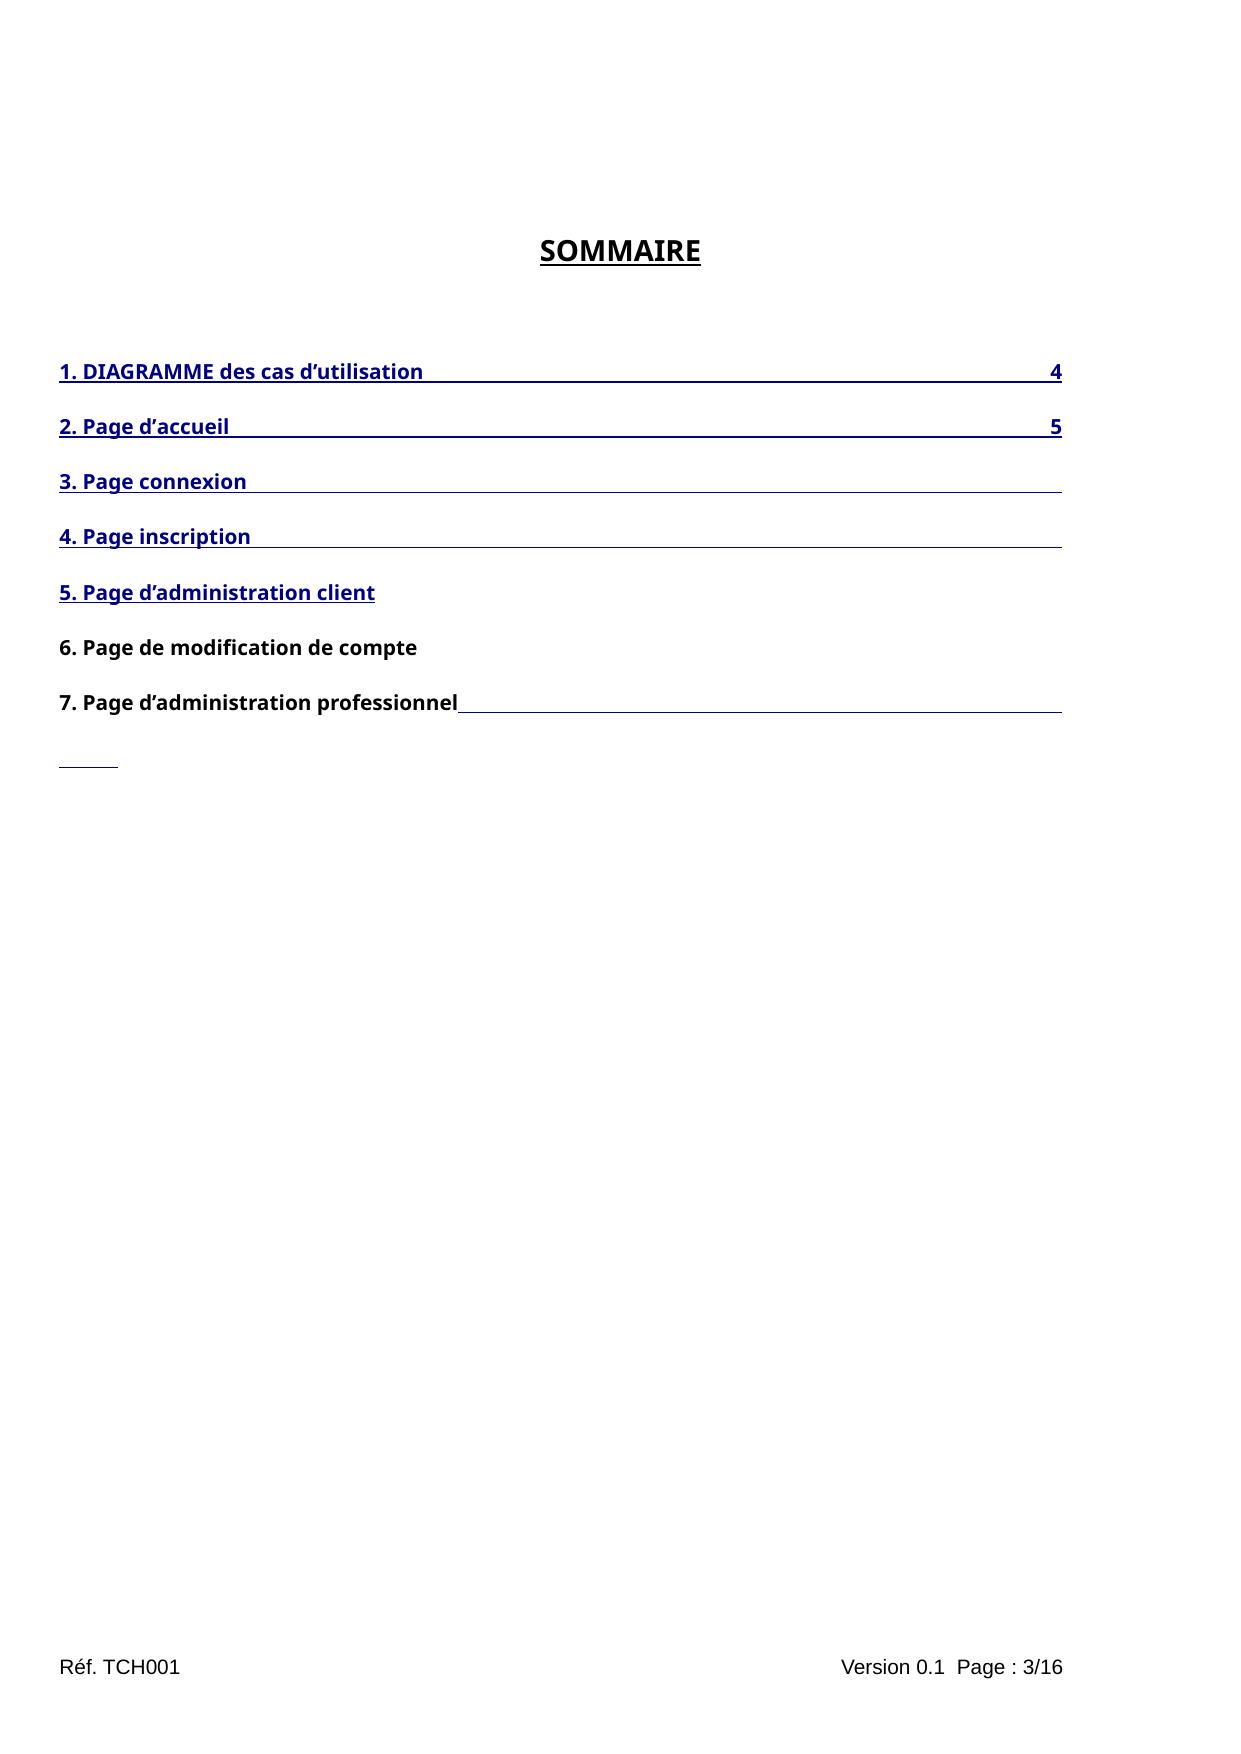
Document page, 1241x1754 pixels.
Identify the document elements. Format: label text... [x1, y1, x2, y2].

text 4. Page inscription [59, 522, 1181, 551]
text 5. Page d’administration client [59, 578, 1181, 606]
text SOMMAIRE [59, 230, 1181, 270]
text 1. DIAGRAMME des cas d’utilisation 4 [59, 357, 1181, 386]
text 7. Page d’administration professionnel [59, 688, 1181, 716]
text 2. Page d’accueil 5 [59, 412, 1181, 441]
text 6. Page de modification de compte [59, 633, 1181, 661]
text 3. Page connexion [59, 467, 1181, 496]
